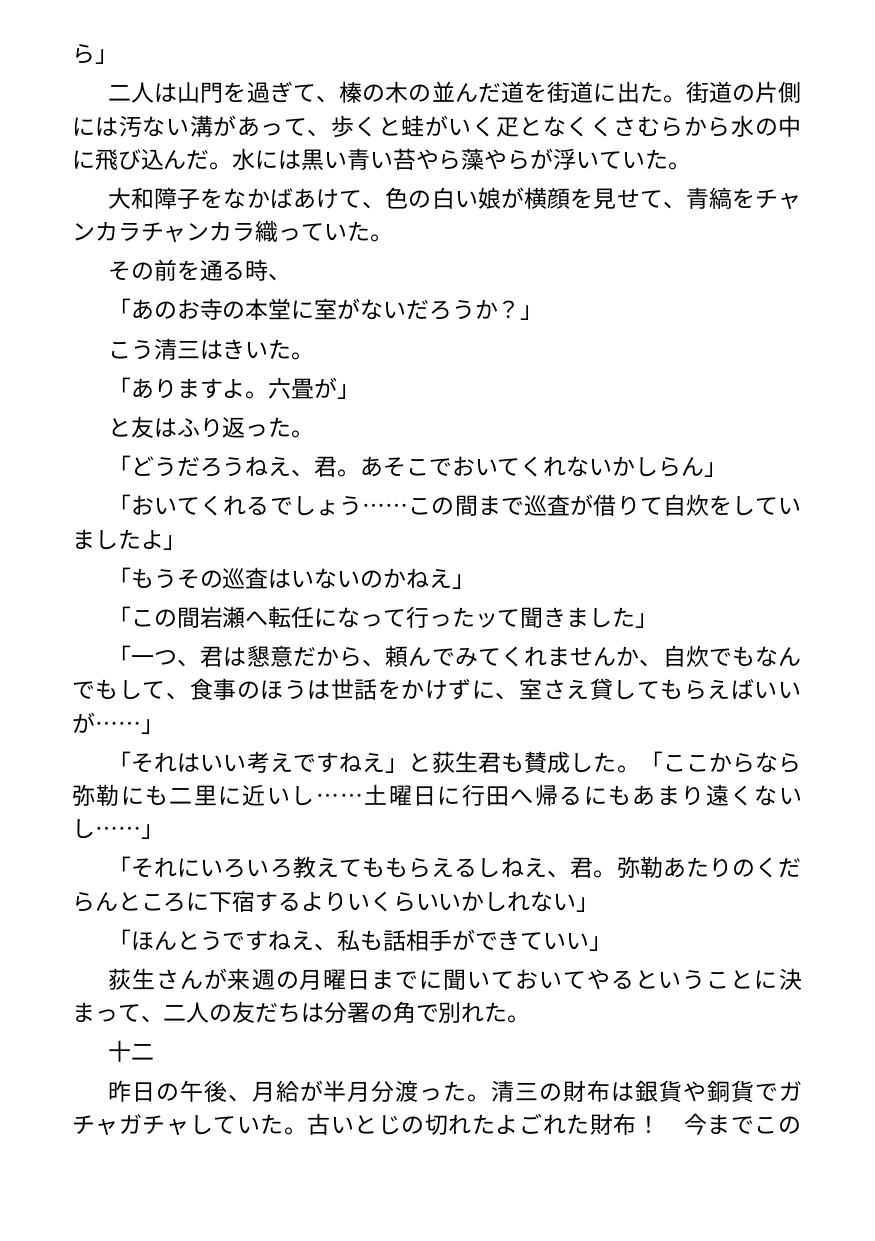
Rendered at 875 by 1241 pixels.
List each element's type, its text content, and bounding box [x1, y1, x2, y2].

text 十二 [72, 1034, 802, 1067]
text 「おいてくれるでしょう……この間まで巡査が借りて自炊をしていましたよ」 [72, 488, 802, 555]
text 「ほんとうですねえ、私も話相手ができていい」 [72, 923, 802, 956]
text 二人は山門を過ぎて、榛の木の並んだ道を街道に出た。街道の片側には汚ない溝があって、歩くと蛙がいく疋となくくさむらから水の中に飛び込んだ。水には黒い青い苔やら藻やらが浮いていた。 [72, 75, 802, 175]
text 「ありますよ。六畳が」 [72, 371, 802, 404]
text 「それはいい考えですねえ」と荻生君も賛成した。「ここからなら弥勒にも二里に近いし……土曜日に行田へ帰るにもあまり遠くないし……」 [72, 744, 802, 844]
text 昨日の午後、月給が半月分渡った。清三の財布は銀貨や銅貨でガチャガチャしていた。古いとじの切れたよごれた財布！ 今までこの [72, 1073, 802, 1140]
text 「どうだろうねえ、君。あそこでおいてくれないかしらん」 [72, 449, 802, 482]
text と友はふり返った。 [72, 410, 802, 443]
text 「あのお寺の本堂に室がないだろうか？」 [72, 292, 802, 326]
text 「この間岩瀬へ転任になって行ったッて聞きました」 [72, 600, 802, 633]
text こう清三はきいた。 [72, 332, 802, 365]
text 荻生さんが来週の月曜日までに聞いておいてやるということに決まって、二人の友だちは分署の角で別れた。 [72, 962, 802, 1028]
text 「それにいろいろ教えてももらえるしねえ、君。弥勒あたりのくだらんところに下宿するよりいくらいいかしれない」 [72, 850, 802, 917]
text 「もうその巡査はいないのかねえ」 [72, 561, 802, 594]
text 「一つ、君は懇意だから、頼んでみてくれませんか、自炊でもなんでもして、食事のほうは世話をかけずに、室さえ貸してもらえばいいが……」 [72, 639, 802, 739]
text その前を通る時、 [72, 253, 802, 286]
text ら」 [72, 36, 802, 69]
text 大和障子をなかばあけて、色の白い娘が横顔を見せて、青縞をチャンカラチャンカラ織っていた。 [72, 181, 802, 247]
